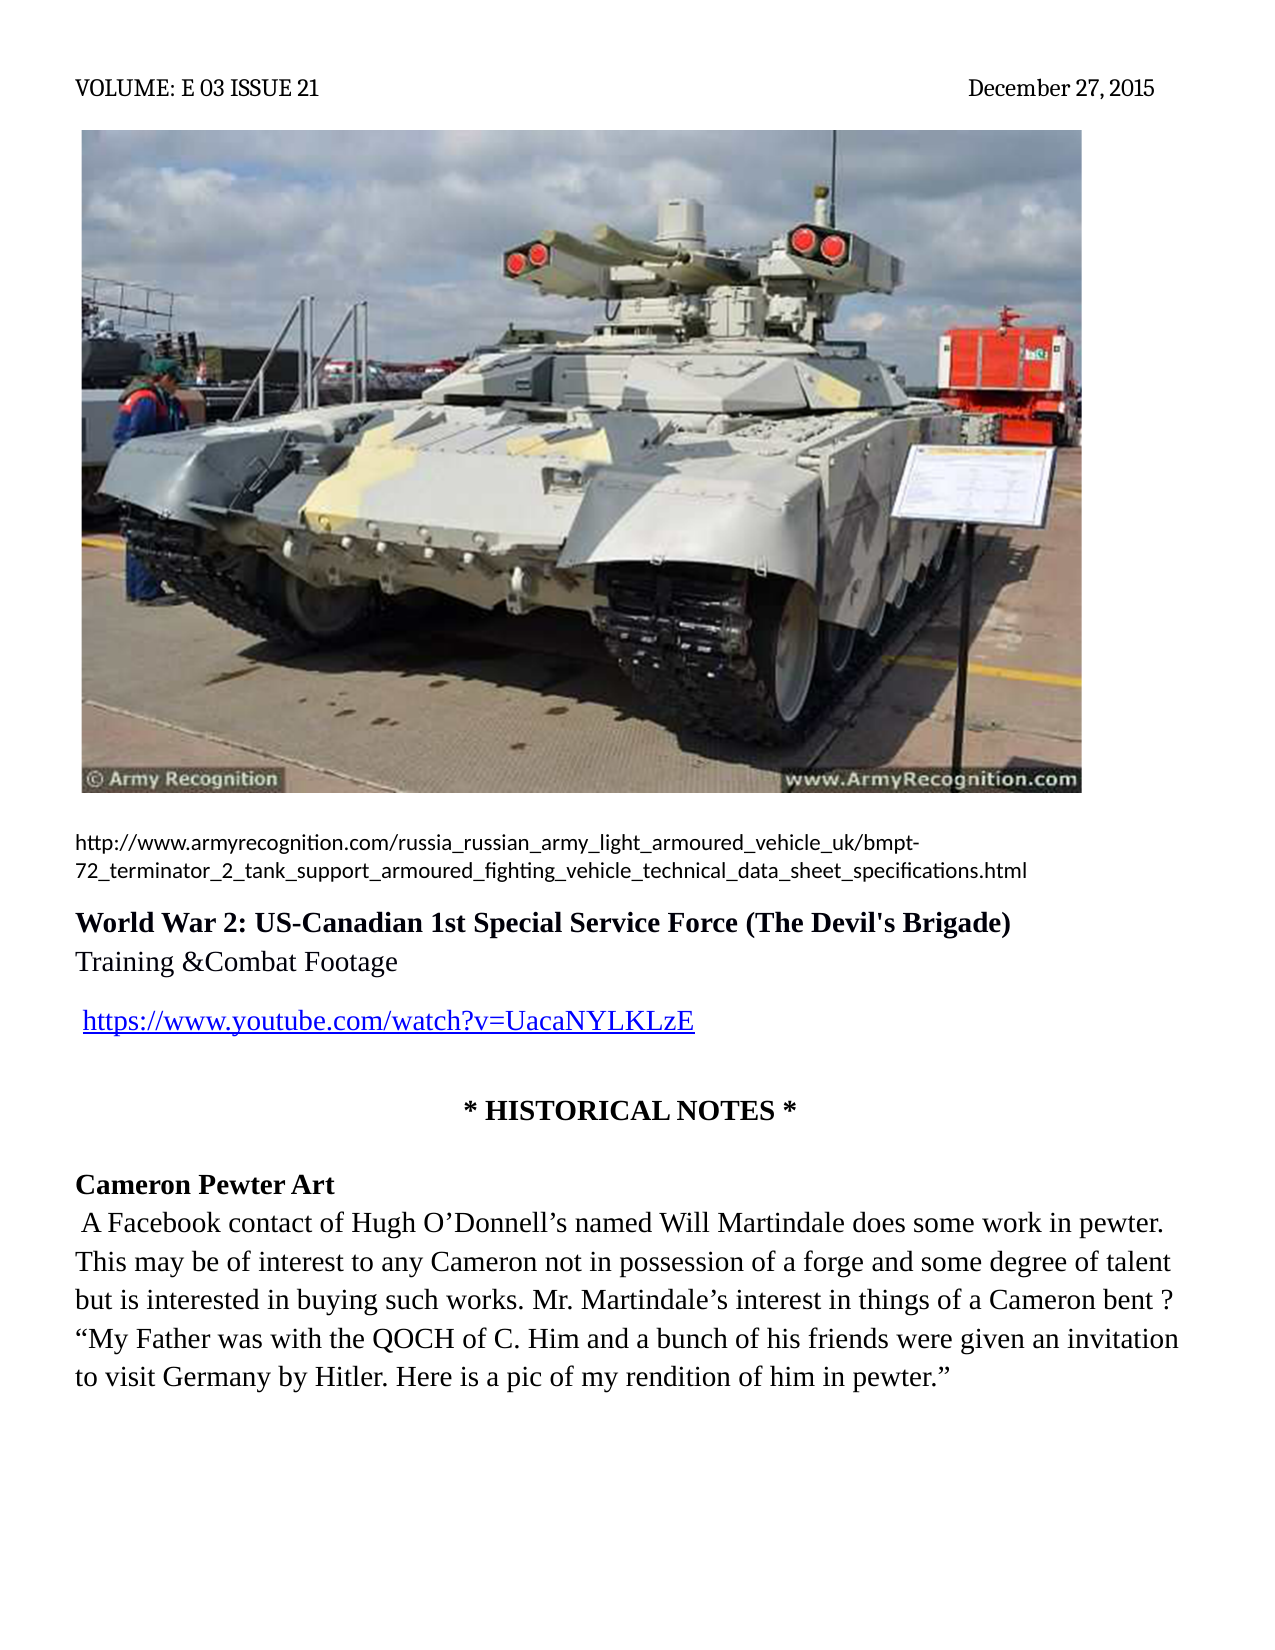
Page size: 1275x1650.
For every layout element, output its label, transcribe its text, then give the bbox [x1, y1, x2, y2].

subtitle World War 2: US-Canadian 1st Special Service Force (The Devil's Brigade) Training &Combat Footage [75, 905, 1200, 977]
subtitle https://www.youtube.com/watch?v=UacaNYLKLzE [75, 1003, 1200, 1037]
text * Historical Notes * [75, 1093, 1200, 1126]
text http://www.armyrecognition.com/russia_russian_army_light_armoured_vehicle_uk/bmpt-72_terminator_2_tank_support_armoured_fighting_vehicle_technical_data_sheet_specifications.html [75, 102, 1200, 884]
text Cameron Pewter Art A Facebook contact of Hugh O’Donnell’s named Will Martindale does some work in pewter. This may be of interest to any Cameron not in possession of a forge and some degree of talent but is interested in buying such works. Mr. Martindale’s interest in things of a Cameron bent ? “My Father was with the QOCH of C. Him and a bunch of his friends were given an invitation to visit Germany by Hitler. Here is a pic of my rendition of him in pewter.” [75, 1126, 1200, 1393]
